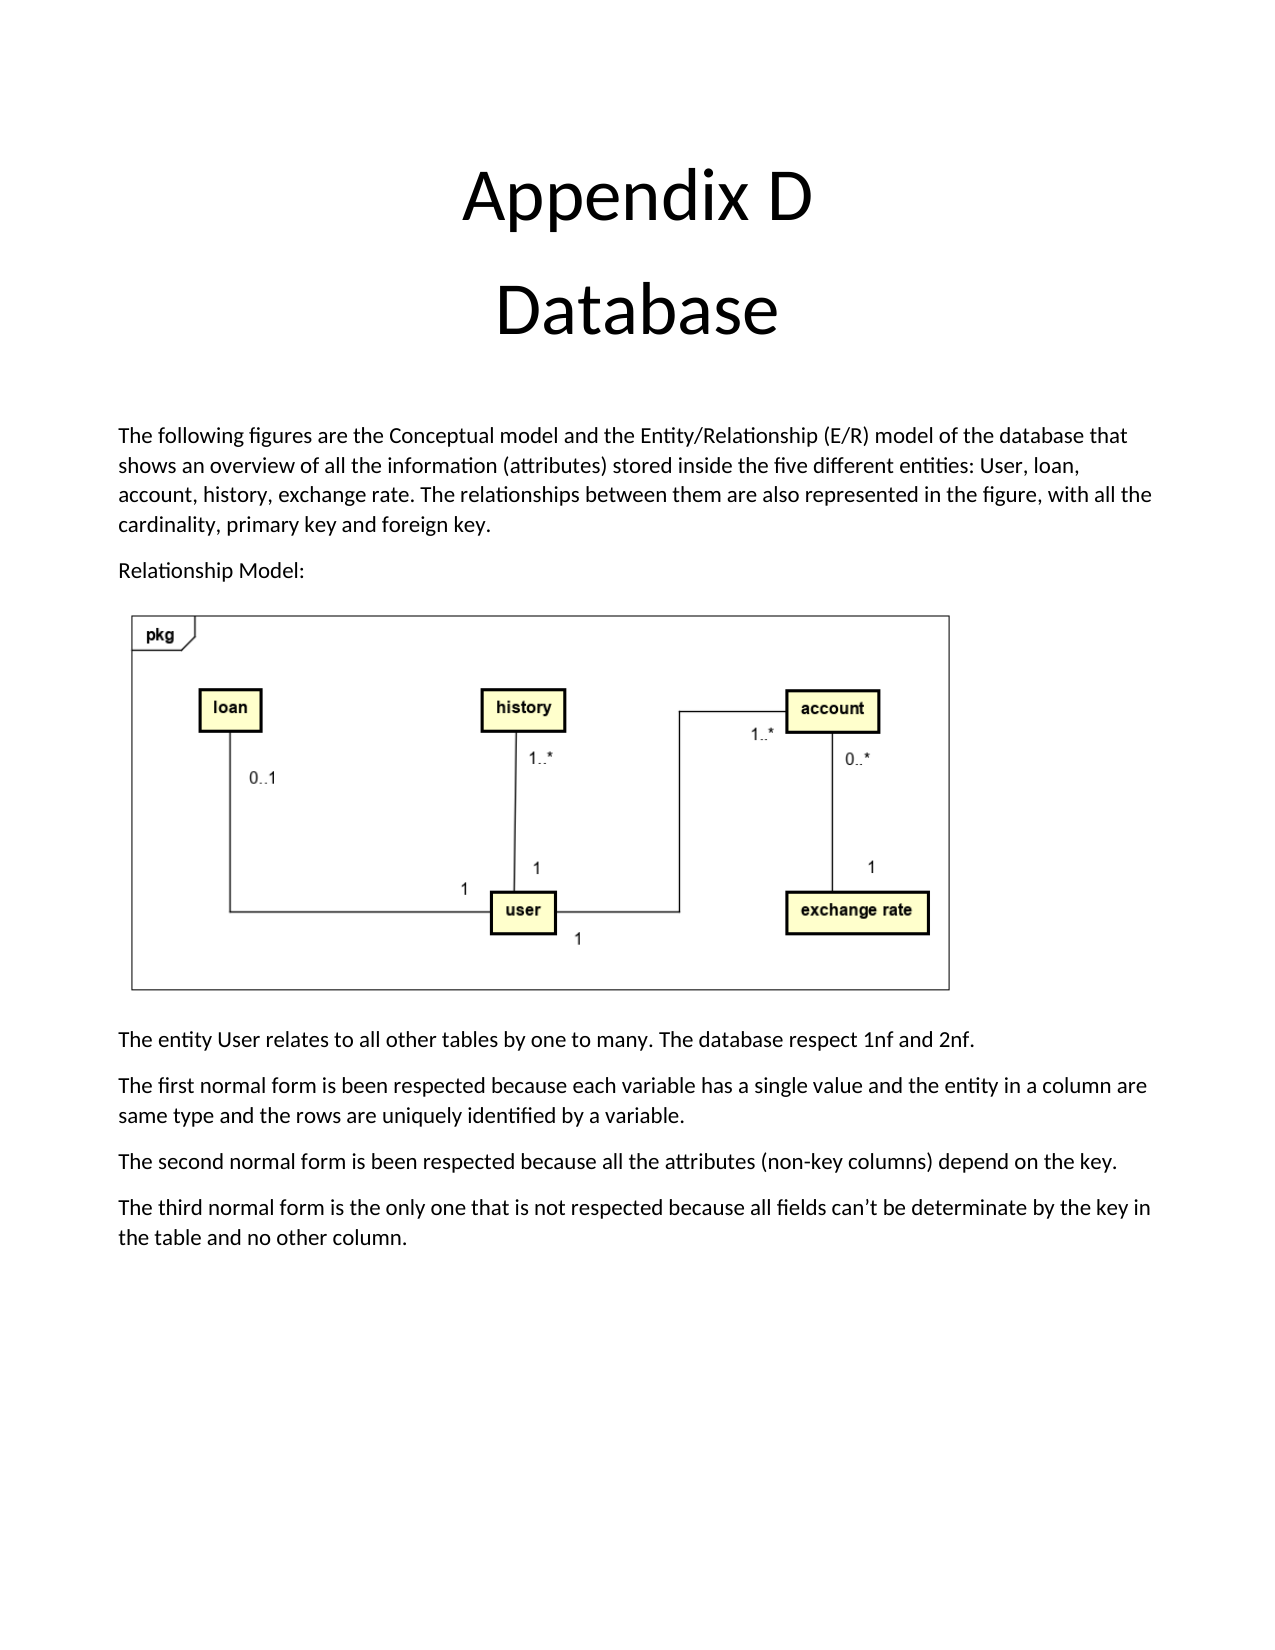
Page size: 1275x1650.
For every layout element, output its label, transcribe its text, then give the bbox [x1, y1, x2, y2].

text The first normal form is been respected because each variable has a single value and the entity in a column are same type and the rows are uniquely identified by a variable. [118, 1071, 1157, 1129]
text The third normal form is the only one that is not respected because all fields can’t be determinate by the key in the table and no other column. [118, 1193, 1157, 1251]
text Relationship Model: [118, 557, 1157, 585]
text The second normal form is been respected because all the attributes (non-key columns) depend on the key. [118, 1147, 1157, 1175]
text Appendix D [118, 148, 1157, 239]
text The entity User relates to all other tables by one to many. The database respect 1nf and 2nf. [118, 1025, 1157, 1053]
text Database [118, 261, 1157, 353]
text The following figures are the Conceptual model and the Entity/Relationship (E/R) model of the database that shows an overview of all the information (attributes) stored inside the five different entities: User, loan, account, history, exchange rate. The relationships between them are also represented in the figure, with all the cardinality, primary key and foreign key. [118, 421, 1157, 538]
